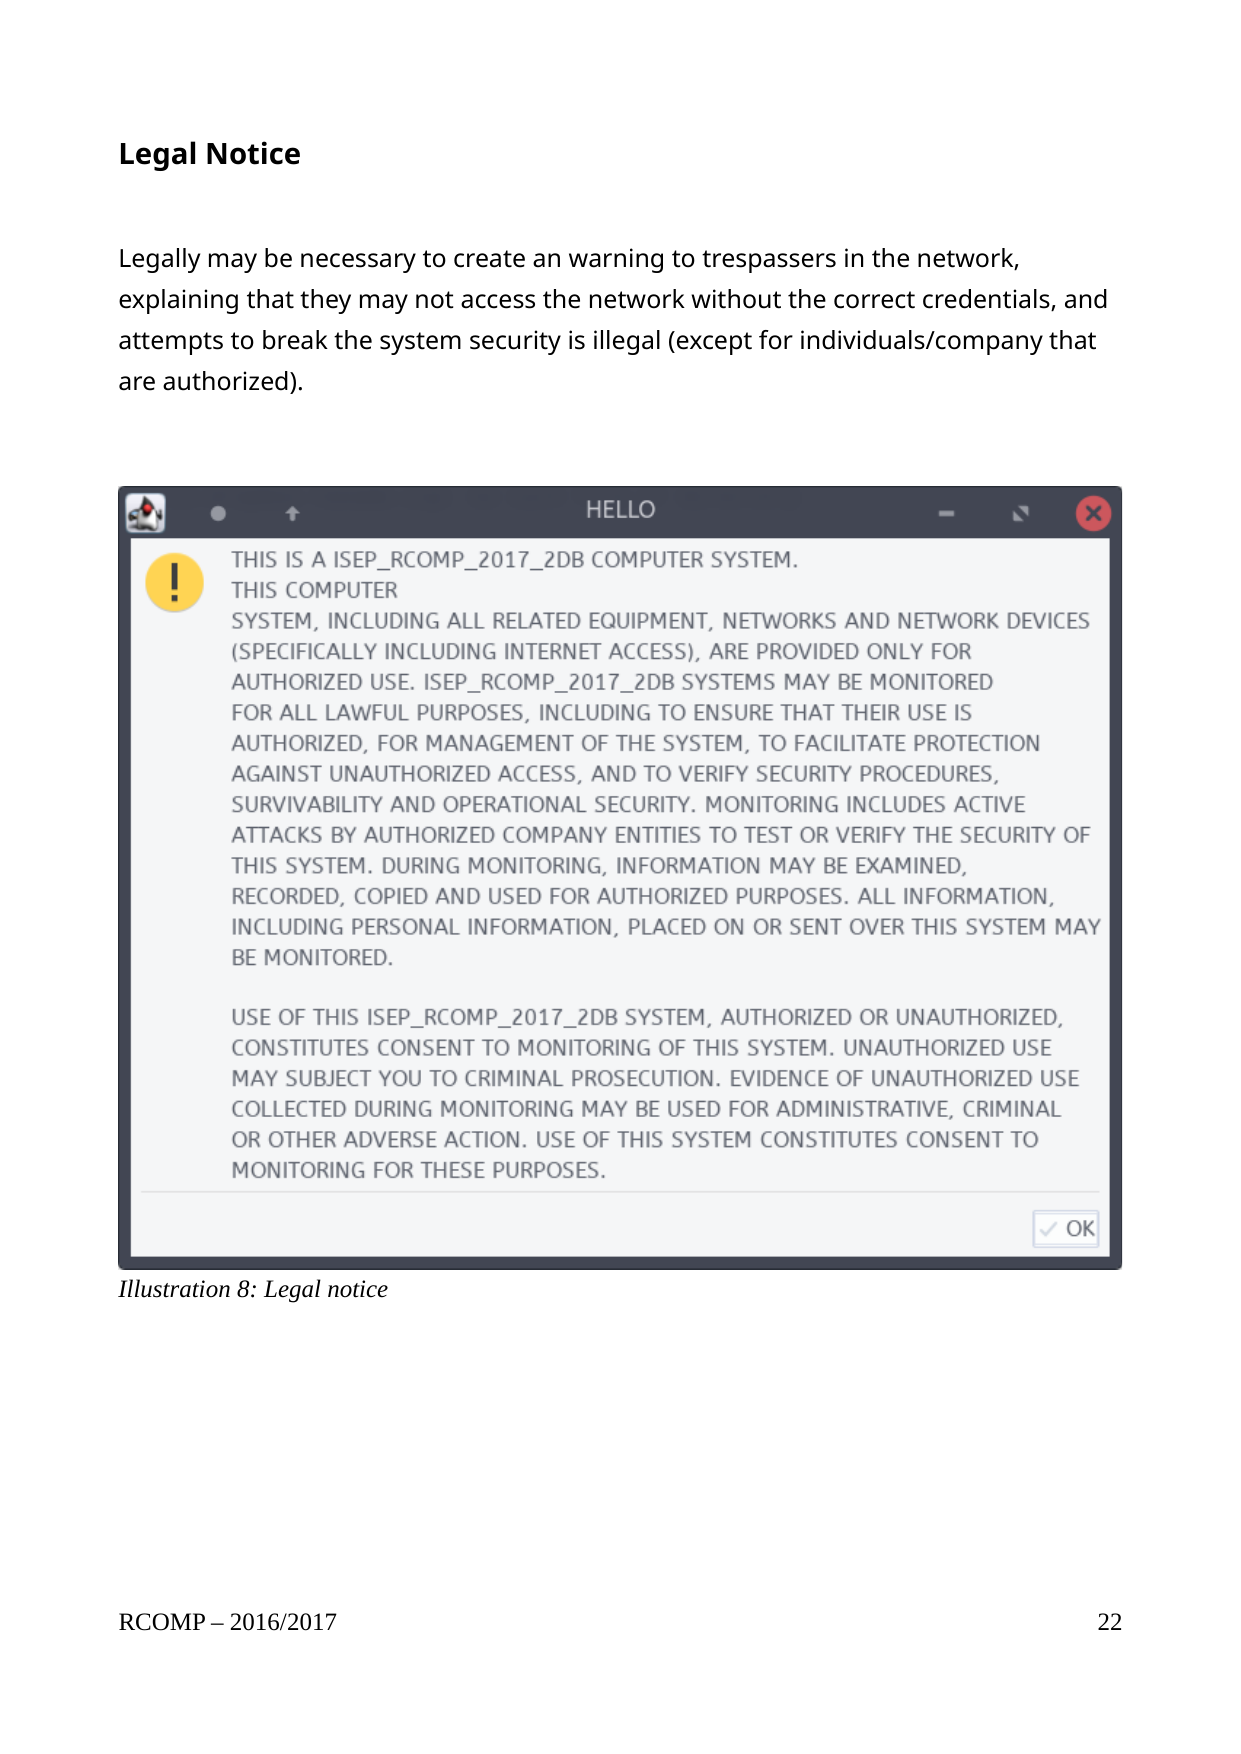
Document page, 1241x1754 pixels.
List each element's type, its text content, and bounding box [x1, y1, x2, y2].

text Legally may be necessary to create an warning to trespassers in the network, explaining that they may not access the network without the correct credentials, and attempts to break the system security is illegal (except for individuals/company that are authorized). [118, 241, 1122, 397]
text Illustration 8: Legal notice [118, 1270, 1122, 1303]
picture [118, 486, 1123, 1270]
subtitle Legal Notice [118, 133, 1122, 173]
